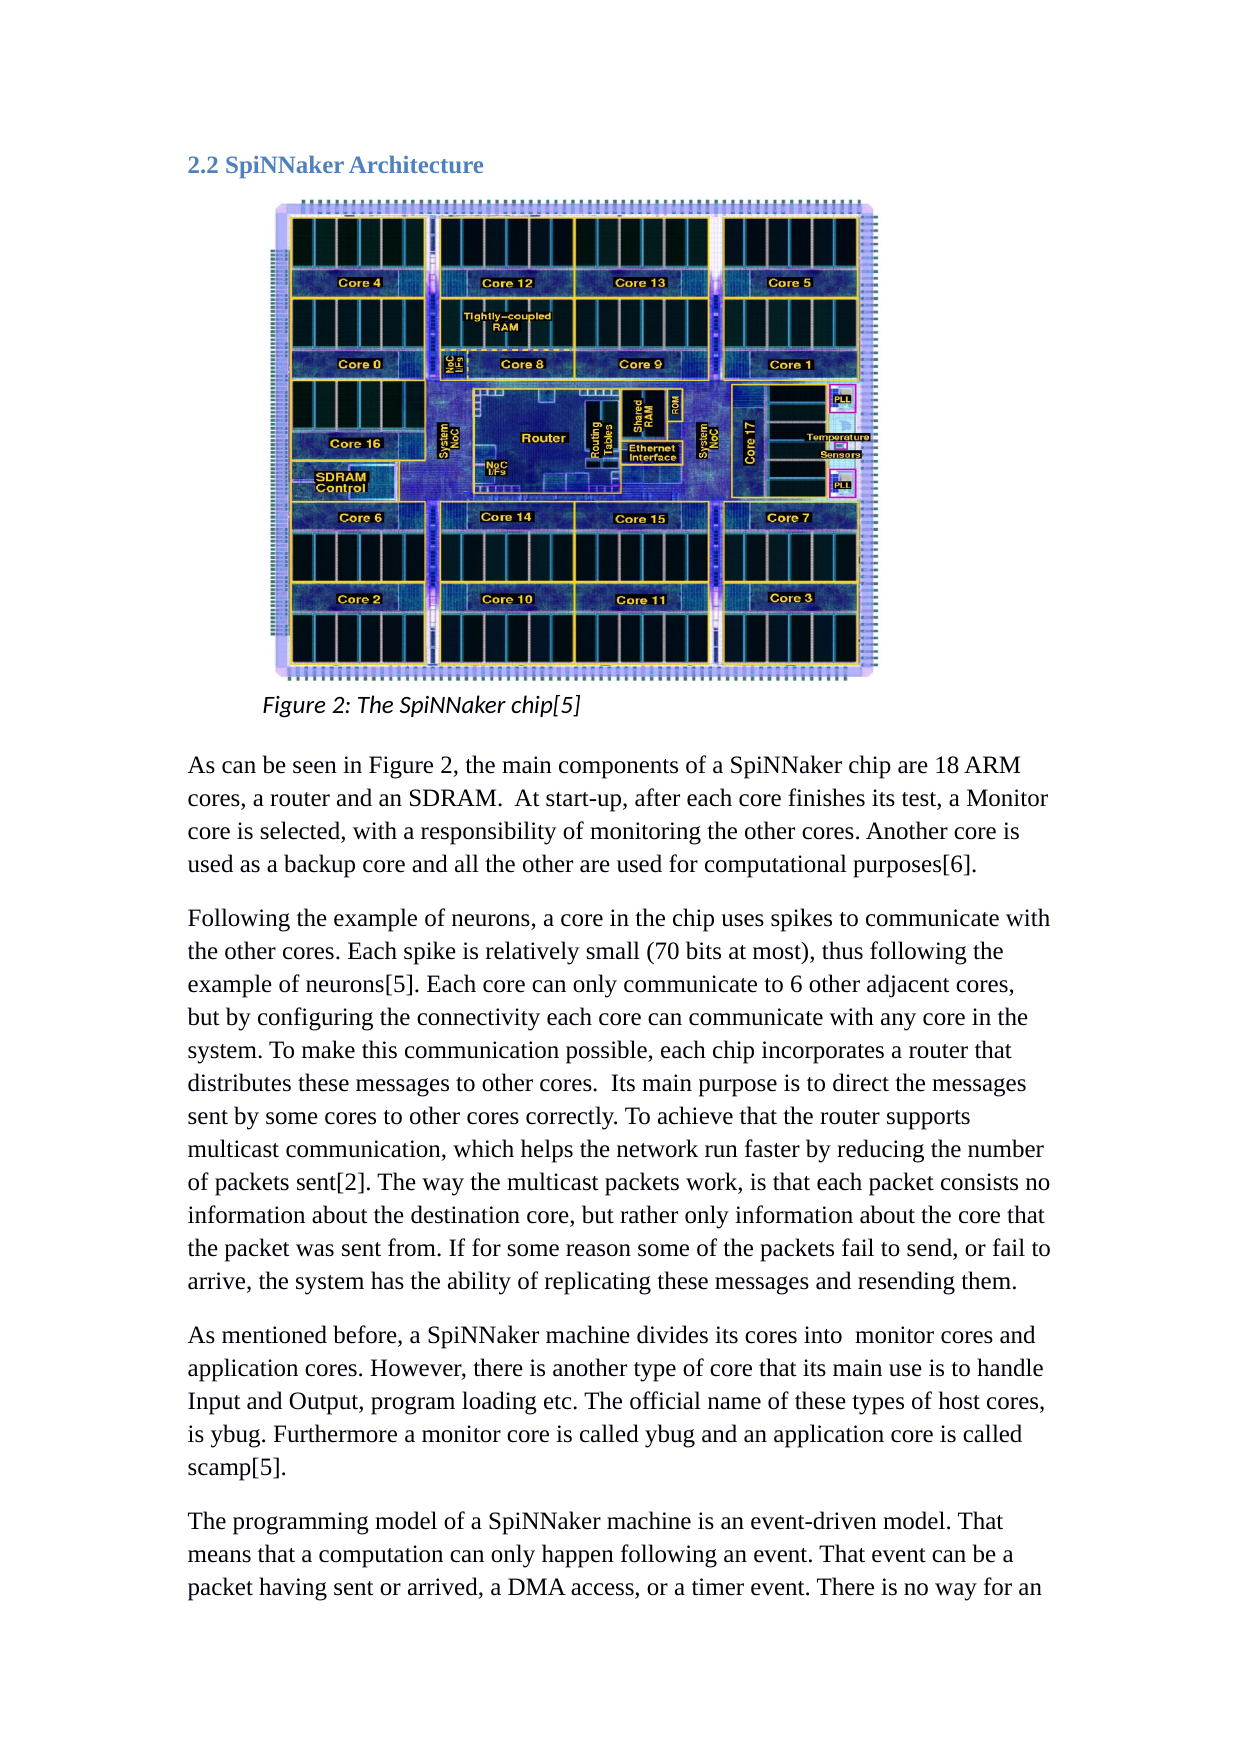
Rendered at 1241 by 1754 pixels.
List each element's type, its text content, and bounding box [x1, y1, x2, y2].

text As mentioned before, a SpiNNaker machine divides its cores into monitor cores and application cores. However, there is another type of core that its main use is to handle Input and Output, program loading etc. The official name of these types of host cores, is ybug. Furthermore a monitor core is called ybug and an application core is called scamp[5]. [187, 1320, 1053, 1481]
picture [262, 195, 882, 685]
text As can be seen in Figure 2, the main components of a SpiNNaker chip are 18 ARM cores, a router and an SDRAM. At start-up, after each core finishes its test, a Monitor core is selected, with a responsibility of monitoring the other cores. Another core is used as a backup core and all the other are used for computational purposes[6]. [187, 750, 1053, 878]
text Figure 2: The SpiNNaker chip[5] [262, 685, 881, 720]
subtitle 2.2 SpiNNaker Architecture [187, 150, 1053, 179]
text The programming model of a SpiNNaker machine is an event-driven model. That means that a computation can only happen following an event. That event can be a packet having sent or arrived, a DMA access, or a timer event. There is no way for an [187, 1506, 1053, 1601]
text Following the example of neurons, a core in the chip uses spikes to communicate with the other cores. Each spike is relatively small (70 bits at most), thus following the example of neurons[5]. Each core can only communicate to 6 other adjacent cores, but by configuring the connectivity each core can communicate with any core in the system. To make this communication possible, each chip incorporates a router that distributes these messages to other cores. Its main purpose is to direct the messages sent by some cores to other cores correctly. To achieve that the router supports multicast communication, which helps the network run faster by reducing the number of packets sent[2]. The way the multicast packets work, is that each packet consists no information about the destination core, but rather only information about the core that the packet was sent from. If for some reason some of the packets fail to send, or fail to arrive, the system has the ability of replicating these messages and resending them. [187, 903, 1053, 1295]
